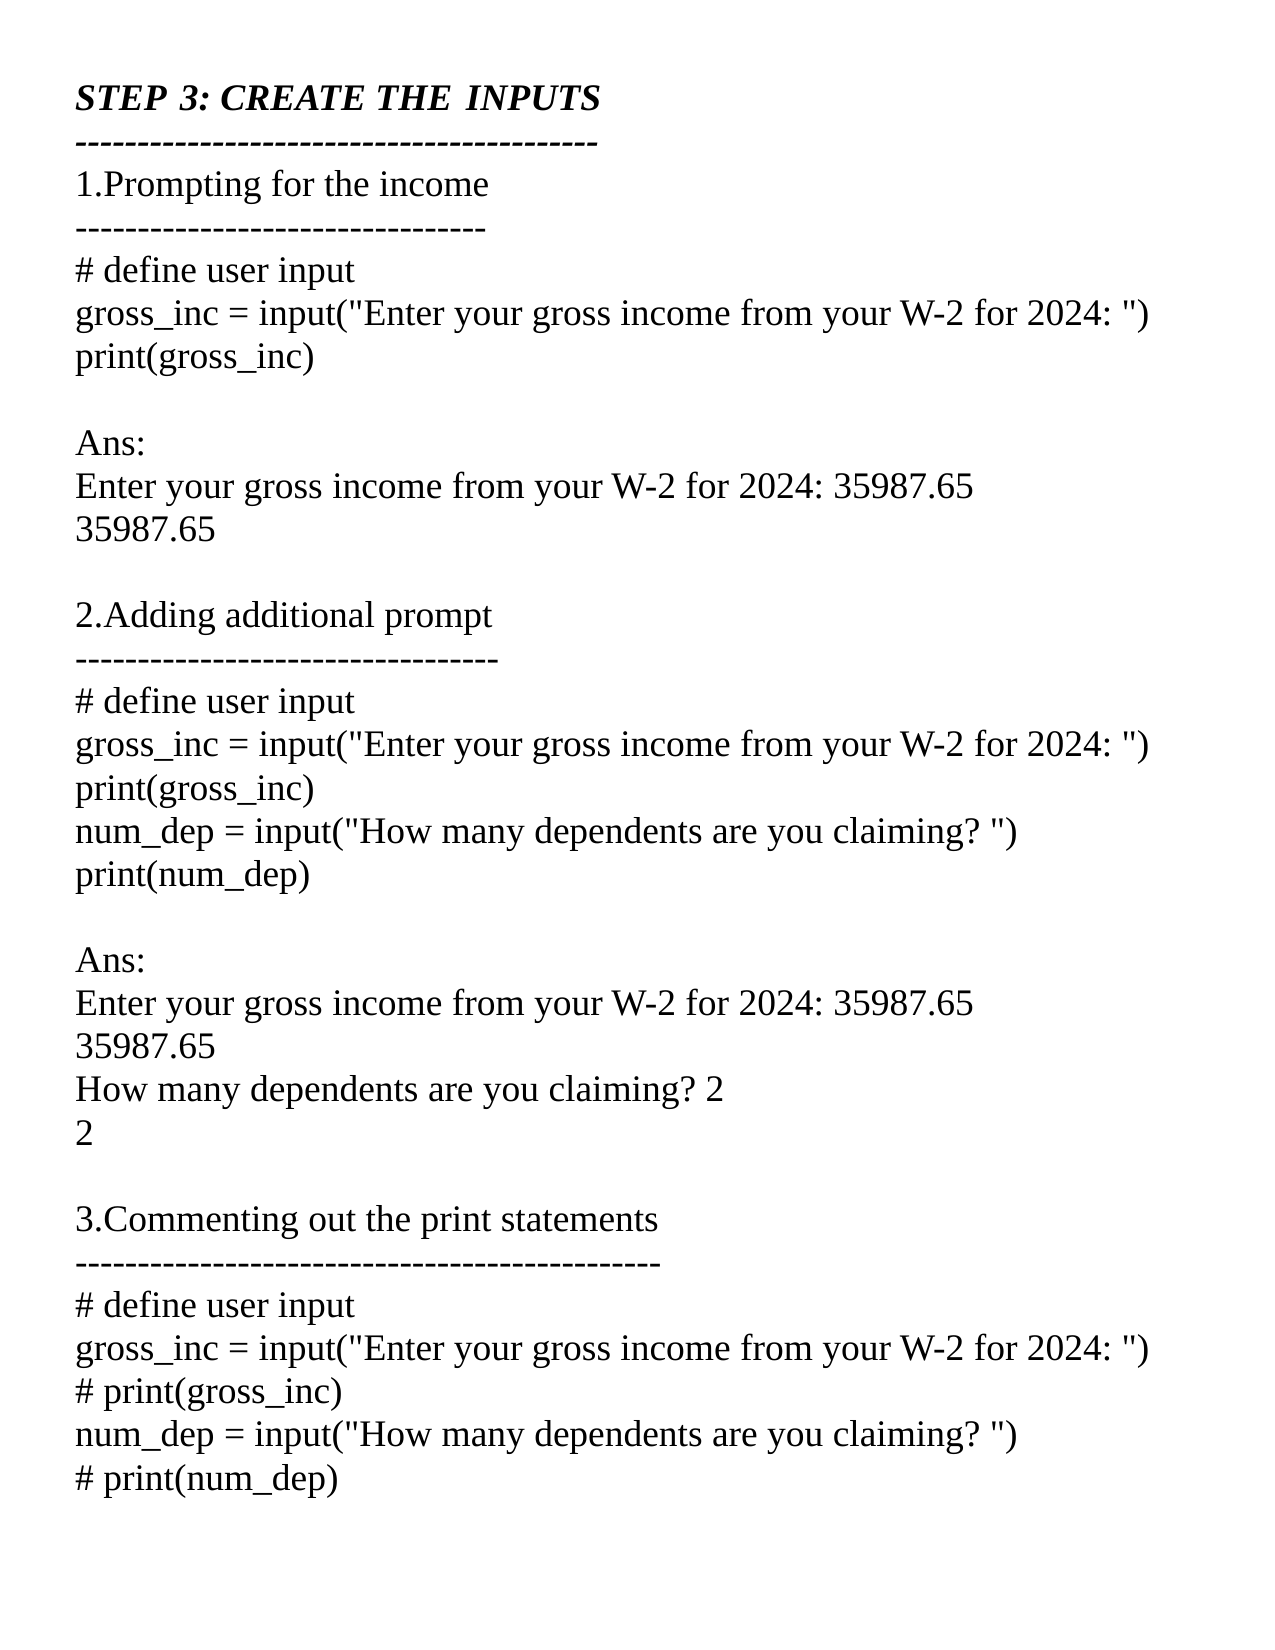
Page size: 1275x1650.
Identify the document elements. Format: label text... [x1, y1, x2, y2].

text Ans: [75, 420, 1200, 463]
text STEP 3: CREATE THE INPUTS [75, 75, 1200, 118]
text 2 [75, 1110, 1200, 1153]
text --------------------------------- [75, 204, 1200, 247]
text 3.Commenting out the print statements [75, 1196, 1200, 1239]
text How many dependents are you claiming? 2 [75, 1067, 1200, 1110]
text # print(gross_inc) [75, 1369, 1200, 1412]
text gross_inc = input("Enter your gross income from your W-2 for 2024: ") print(gross_inc) [75, 291, 1200, 377]
text ------------------------------------------ [75, 118, 1200, 161]
text ----------------------------------------------- [75, 1239, 1200, 1282]
text gross_inc = input("Enter your gross income from your W-2 for 2024: ") [75, 1326, 1200, 1369]
text Enter your gross income from your W-2 for 2024: 35987.65 [75, 981, 1200, 1024]
text ---------------------------------- [75, 636, 1200, 679]
text 35987.65 [75, 1024, 1200, 1067]
text # define user input [75, 1282, 1200, 1326]
text Enter your gross income from your W-2 for 2024: 35987.65 [75, 463, 1200, 506]
text num_dep = input("How many dependents are you claiming? ") [75, 1412, 1200, 1455]
text # define user input [75, 247, 1200, 291]
text num_dep = input("How many dependents are you claiming? ") print(num_dep) [75, 808, 1200, 894]
text # print(num_dep) [75, 1455, 1200, 1498]
text # define user input [75, 679, 1200, 722]
text gross_inc = input("Enter your gross income from your W-2 for 2024: ") print(gross_inc) [75, 722, 1200, 808]
text Ans: [75, 937, 1200, 981]
text 1.Prompting for the income [75, 161, 1200, 204]
text 35987.65 [75, 506, 1200, 549]
text 2.Adding additional prompt [75, 592, 1200, 636]
